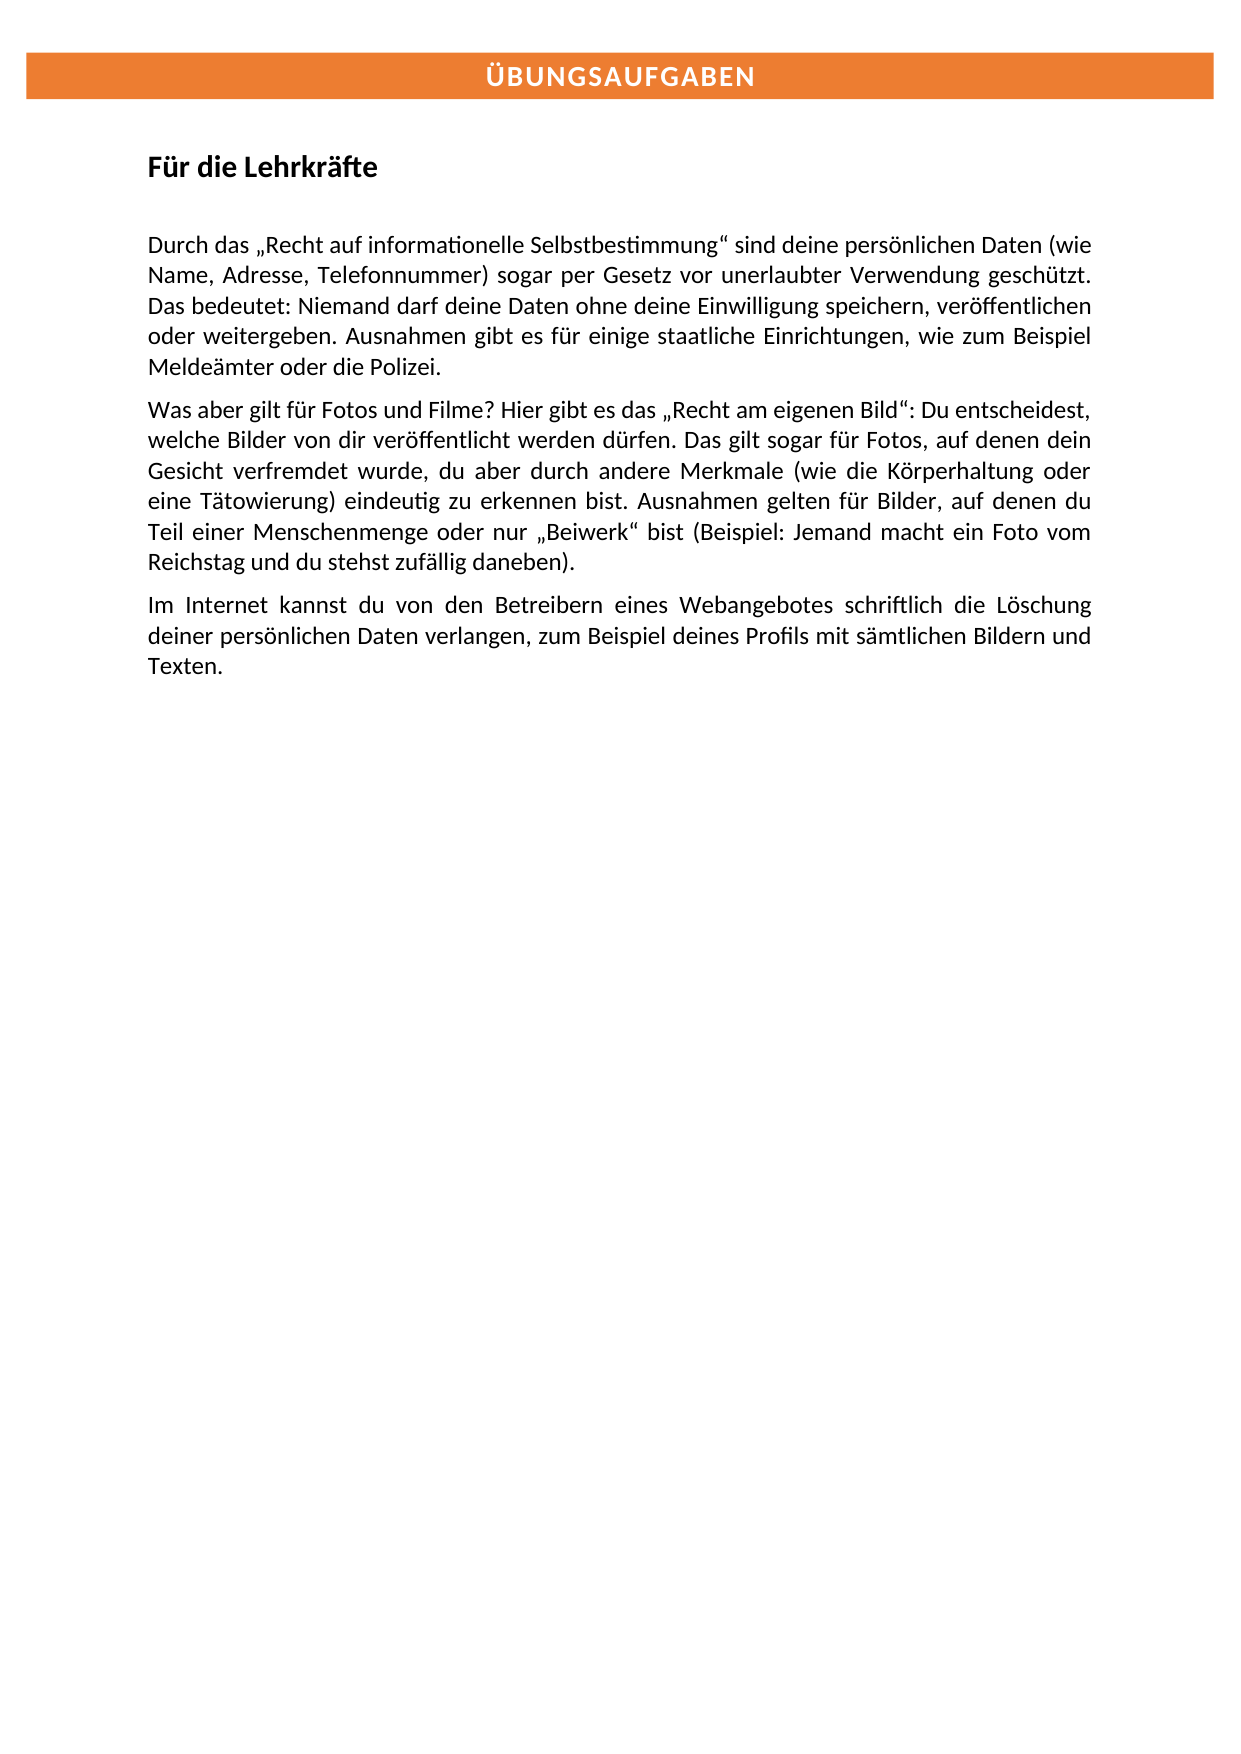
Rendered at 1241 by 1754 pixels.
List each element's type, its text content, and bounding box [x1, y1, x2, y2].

text Für die Lehrkräfte [148, 148, 1093, 186]
text Durch das „Recht auf informationelle Selbstbestimmung“ sind deine persönlichen Daten (wie Name, Adresse, Telefonnummer) sogar per Gesetz vor unerlaubter Verwendung geschützt. Das bedeutet: Niemand darf deine Daten ohne deine Einwilligung speichern, veröffentlichen oder weitergeben. Ausnahmen gibt es für einige staatliche Einrichtungen, wie zum Beispiel Meldeämter oder die Polizei. [148, 229, 1093, 381]
text Im Internet kannst du von den Betreibern eines Webangebotes schriftlich die Löschung deiner persönlichen Daten verlangen, zum Beispiel deines Profils mit sämtlichen Bildern und Texten. [148, 589, 1093, 681]
text Was aber gilt für Fotos und Filme? Hier gibt es das „Recht am eigenen Bild“: Du entscheidest, welche Bilder von dir veröffentlicht werden dürfen. Das gilt sogar für Fotos, auf denen dein Gesicht verfremdet wurde, du aber durch andere Merkmale (wie die Körperhaltung oder eine Tätowierung) eindeutig zu erkennen bist. Ausnahmen gelten für Bilder, auf denen du Teil einer Menschenmenge oder nur „Beiwerk“ bist (Beispiel: Jemand macht ein Foto vom Reichstag und du stehst zufällig daneben). [148, 394, 1093, 577]
